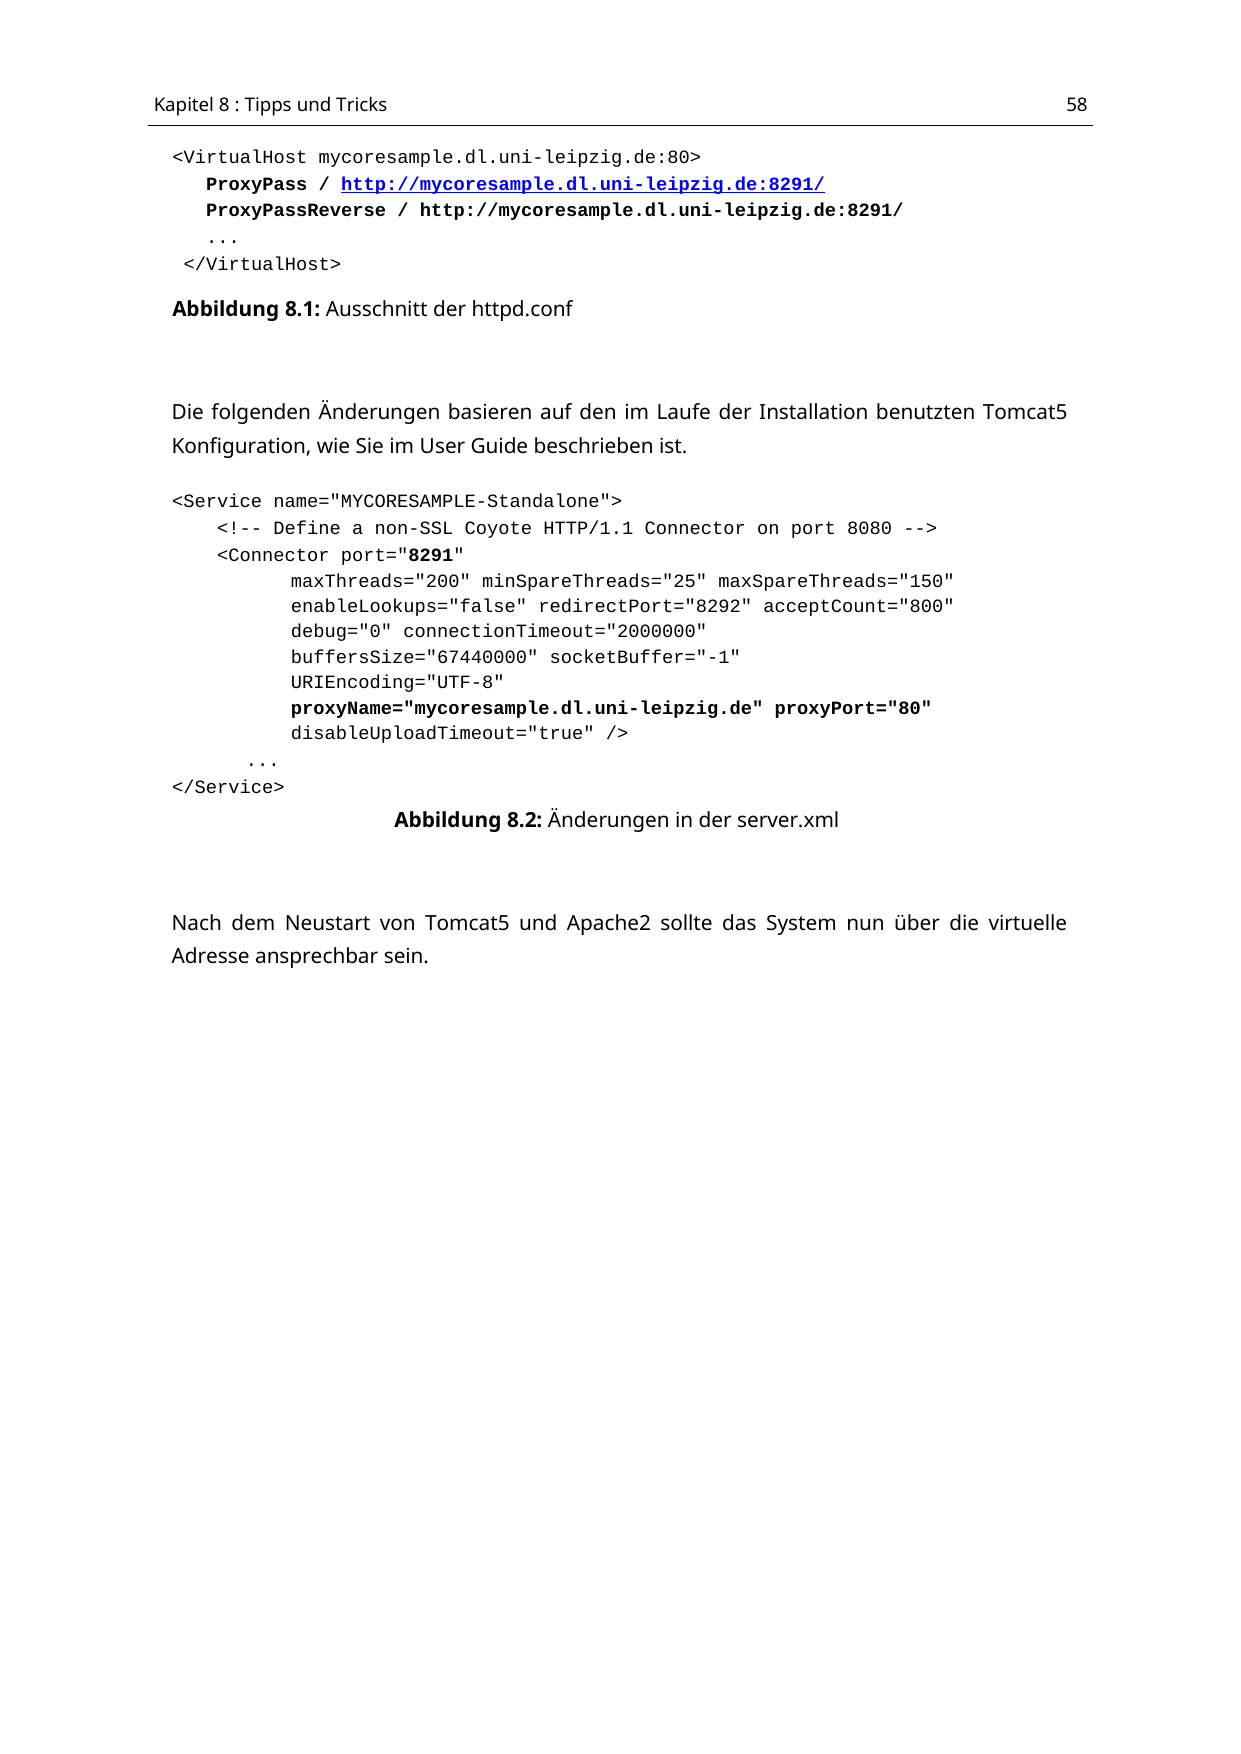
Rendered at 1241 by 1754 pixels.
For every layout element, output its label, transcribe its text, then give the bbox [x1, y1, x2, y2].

text <Service name="MYCORESAMPLE-Standalone"> [172, 492, 1061, 514]
text </Service> [172, 778, 1061, 799]
text Nach dem Neustart von Tomcat5 und Apache2 sollte das System nun über die virtuelle Adresse ansprechbar sein. [171, 908, 1069, 970]
text Abbildung 8.2: Änderungen in der server.xml [172, 805, 1061, 833]
text <!-- Define a non-SSL Coyote HTTP/1.1 Connector on port 8080 --> [172, 519, 1061, 541]
text ... [172, 228, 1064, 249]
text Abbildung 8.1: Ausschnitt der httpd.conf [172, 294, 1064, 322]
text [148, 148, 1088, 345]
text Die folgenden Änderungen basieren auf den im Laufe der Installation benutzten Tomcat5 Konfiguration, wie Sie im User Guide beschrieben ist. [171, 397, 1069, 459]
text <Connector port="8291" maxThreads="200" minSpareThreads="25" maxSpareThreads="150" enableLookups="false" redirectPort="8292" acceptCount="800" debug="0" connectionTimeout="2000000" buffersSize="67440000" socketBuffer="-1" URIEncoding="UTF-8" proxyName="mycoresample.dl.uni-leipzig.de" proxyPort="80" disableUploadTimeout="true" /> [172, 546, 1061, 745]
text ProxyPass / http://mycoresample.dl.uni-leipzig.de:8291/ [172, 174, 1064, 196]
text </VirtualHost> [172, 255, 1064, 276]
text ProxyPassReverse / http://mycoresample.dl.uni-leipzig.de:8291/ [172, 201, 1064, 223]
text ... [172, 751, 1061, 772]
text <VirtualHost mycoresample.dl.uni-leipzig.de:80> [172, 148, 1064, 169]
